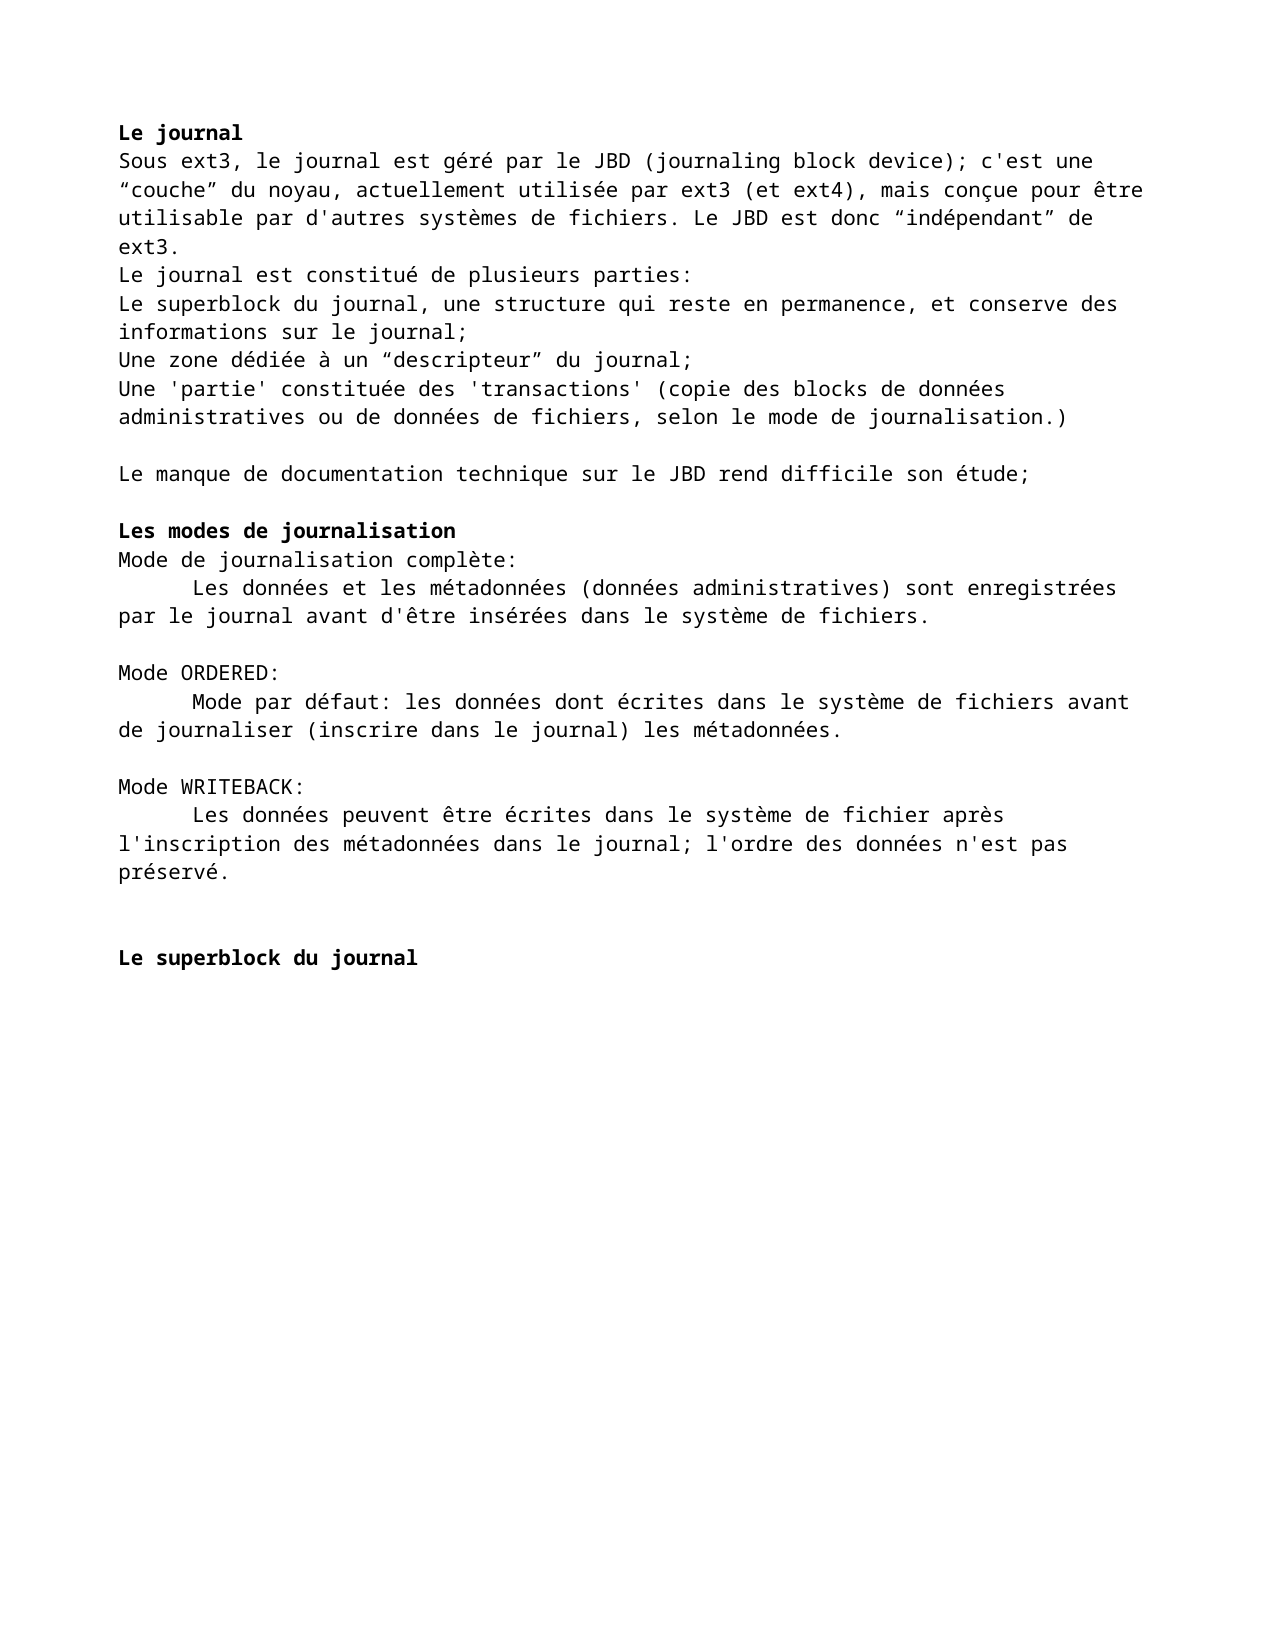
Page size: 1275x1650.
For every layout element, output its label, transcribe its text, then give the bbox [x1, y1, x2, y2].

text Mode WRITEBACK: [118, 772, 1157, 801]
text Mode de journalisation complète: [118, 545, 1157, 573]
text Les modes de journalisation [118, 516, 1157, 545]
text Sous ext3, le journal est géré par le JBD (journaling block device); c'est une “couche” du noyau, actuellement utilisée par ext3 (et ext4), mais conçue pour être utilisable par d'autres systèmes de fichiers. Le JBD est donc “indépendant” de ext3. [118, 147, 1157, 260]
text Une 'partie' constituée des 'transactions' (copie des blocks de données administratives ou de données de fichiers, selon le mode de journalisation.) [118, 374, 1157, 431]
text Le journal [118, 118, 1157, 147]
text Mode par défaut: les données dont écrites dans le système de fichiers avant de journaliser (inscrire dans le journal) les métadonnées. [118, 687, 1157, 744]
text Les données peuvent être écrites dans le système de fichier après l'inscription des métadonnées dans le journal; l'ordre des données n'est pas préservé. [118, 801, 1157, 886]
text Une zone dédiée à un “descripteur” du journal; [118, 346, 1157, 374]
text Les données et les métadonnées (données administratives) sont enregistrées par le journal avant d'être insérées dans le système de fichiers. [118, 573, 1157, 630]
text Le journal est constitué de plusieurs parties: [118, 260, 1157, 289]
text Le superblock du journal, une structure qui reste en permanence, et conserve des informations sur le journal; [118, 289, 1157, 346]
text Le manque de documentation technique sur le JBD rend difficile son étude; [118, 459, 1157, 488]
text Le superblock du journal [118, 943, 1157, 971]
text Mode ORDERED: [118, 658, 1157, 687]
